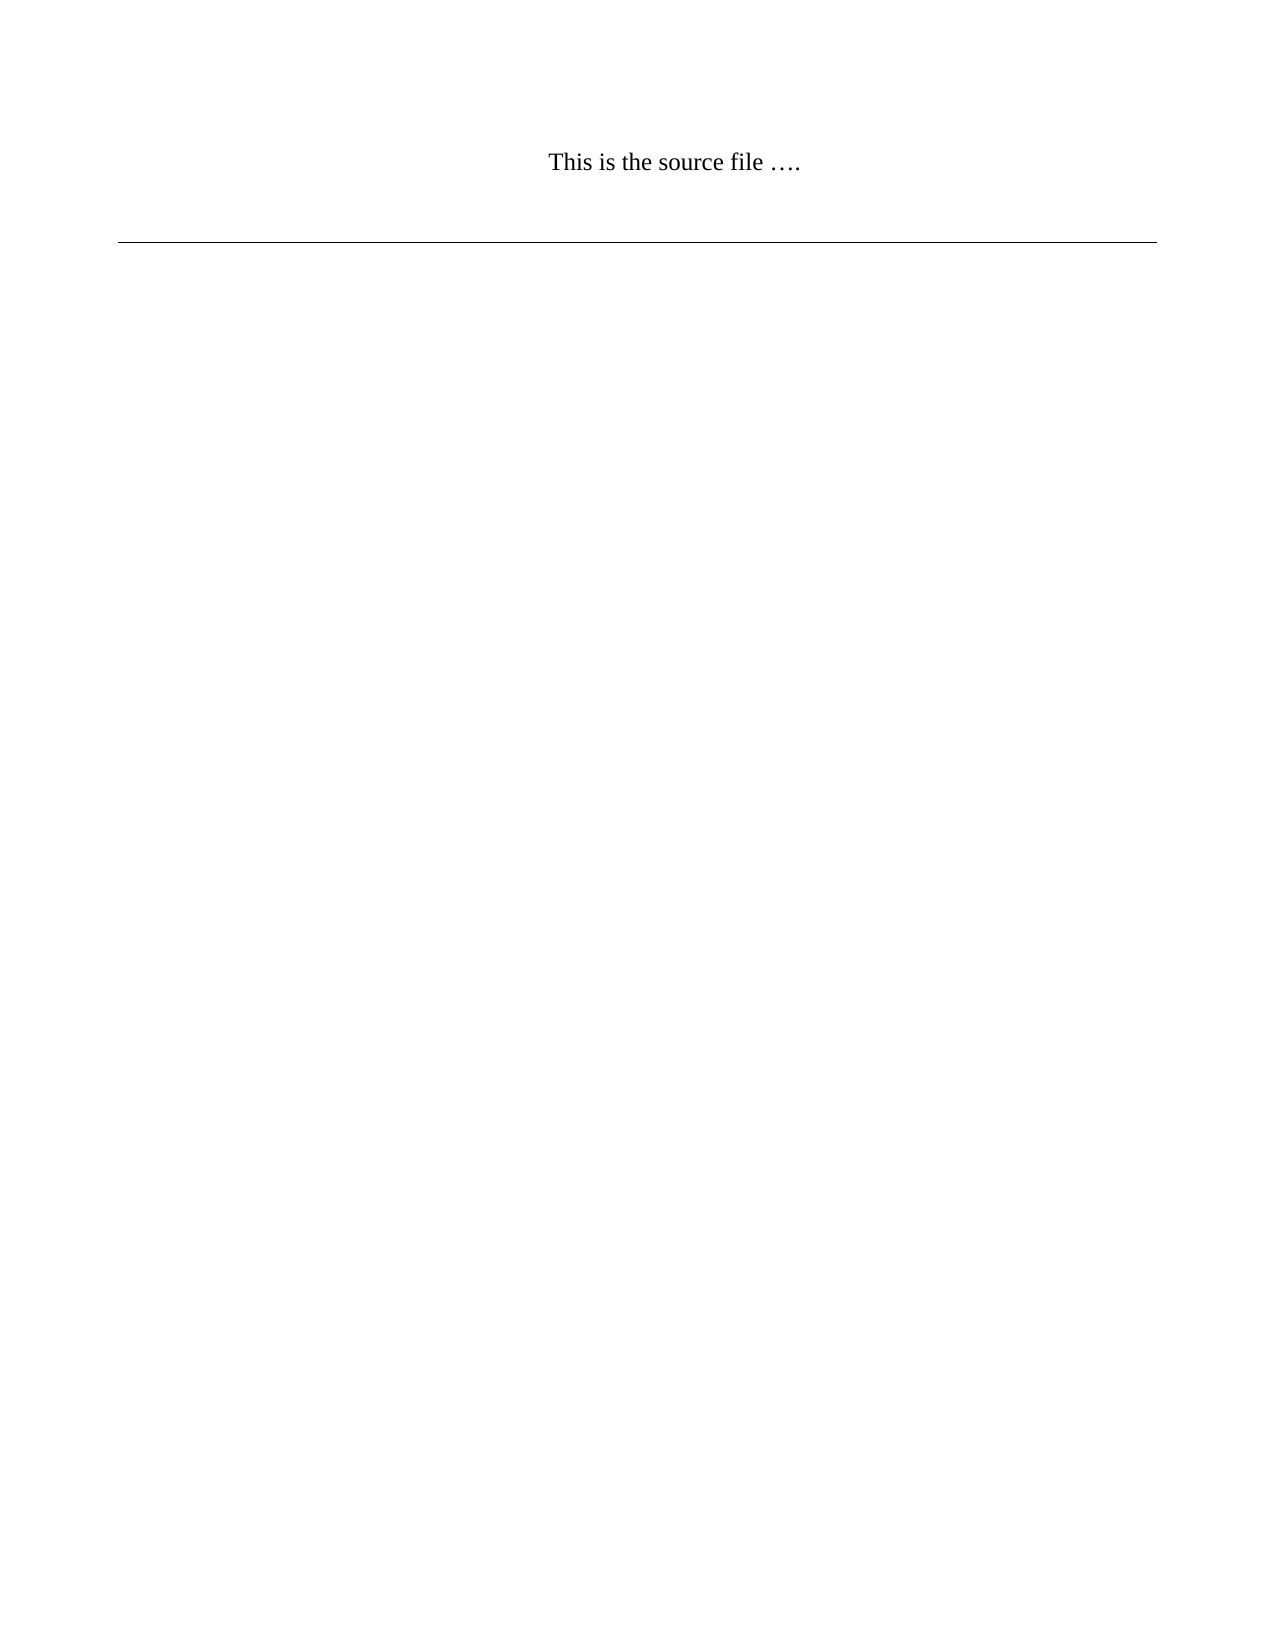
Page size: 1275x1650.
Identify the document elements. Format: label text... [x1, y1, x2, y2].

text This is the source file …. [118, 147, 1157, 176]
